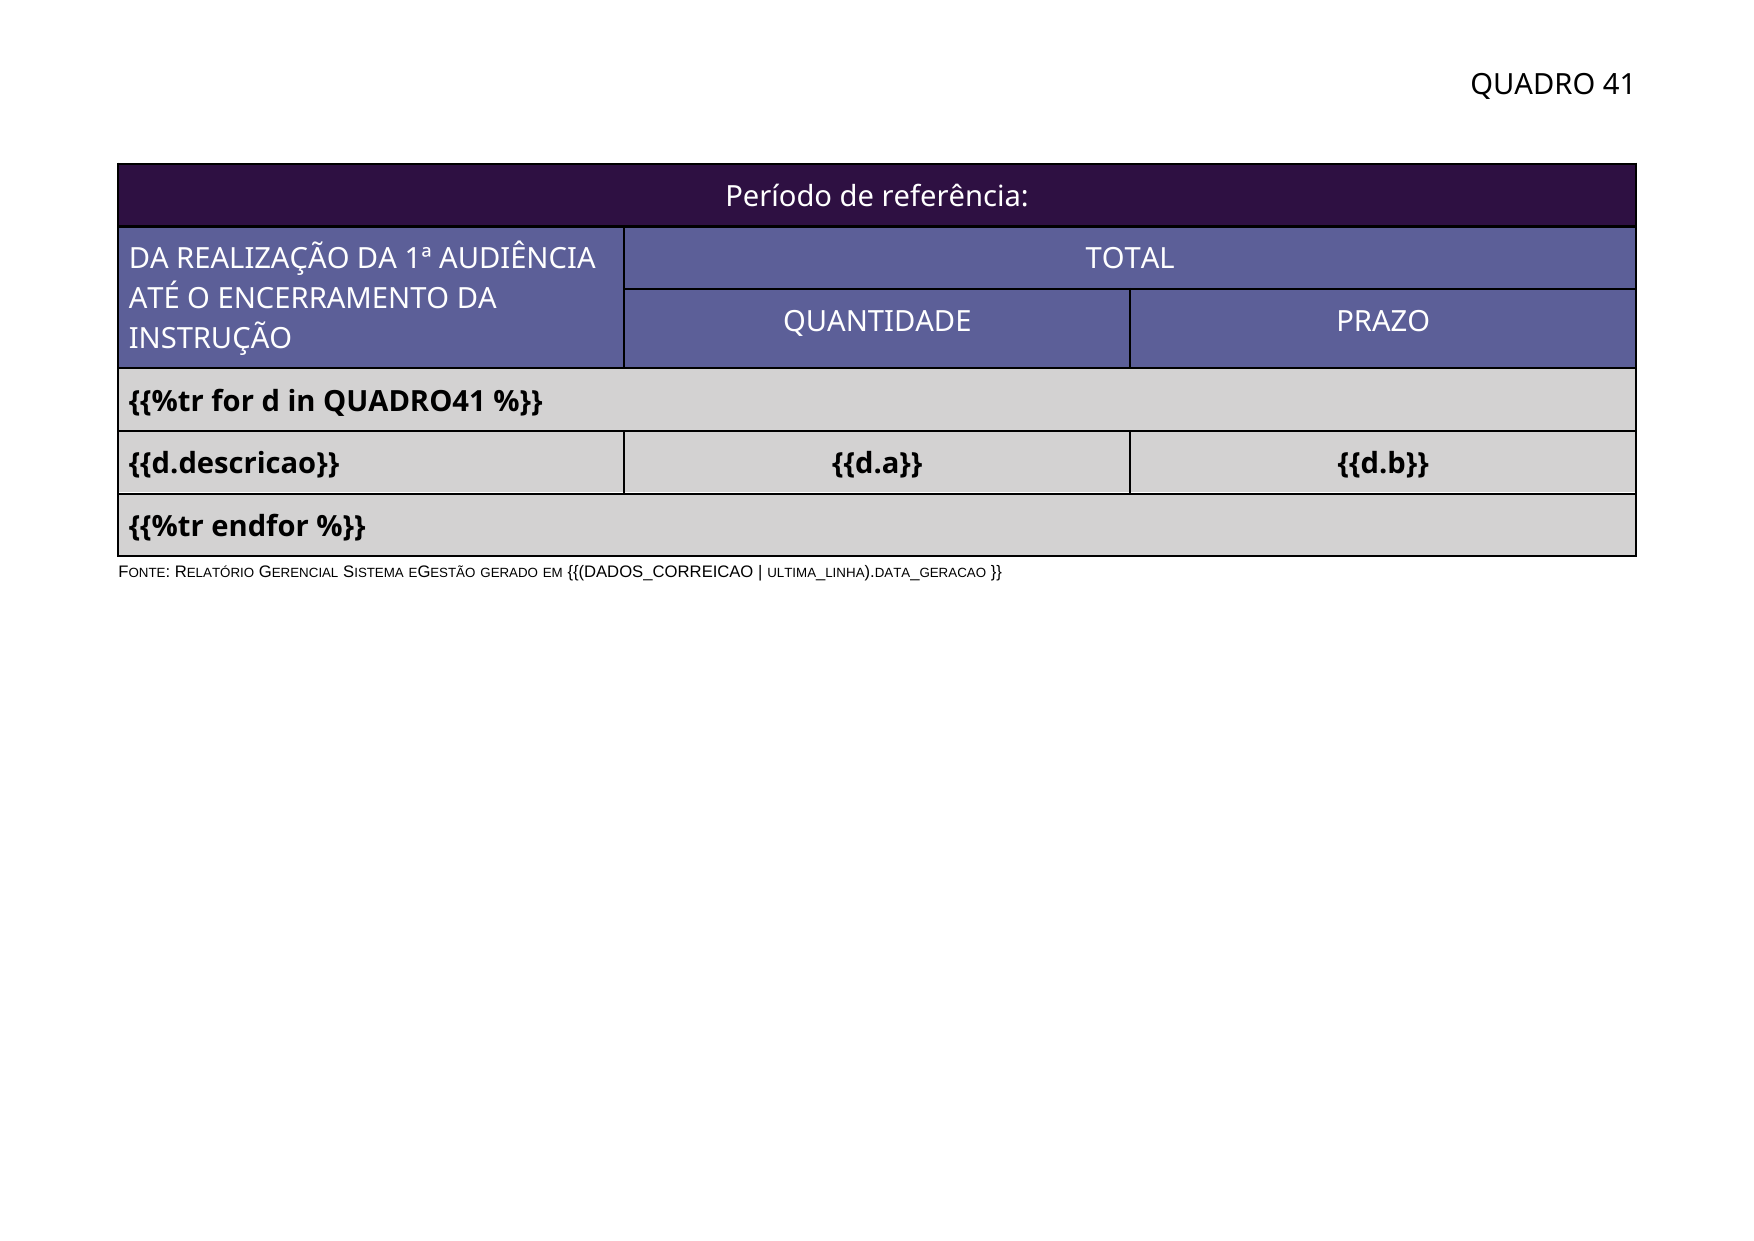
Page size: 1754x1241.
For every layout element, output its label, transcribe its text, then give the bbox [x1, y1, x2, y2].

table_cell {{d.descricao}} [119, 432, 623, 492]
table_cell TOTAL [625, 228, 1635, 288]
table_header Período de referência: [119, 165, 1635, 225]
table_cell QUANTIDADE [625, 290, 1129, 367]
table_cell PRAZO [1131, 290, 1635, 367]
text QUADRO 41 [568, 63, 1636, 103]
table_cell {{d.a}} [625, 432, 1129, 492]
table_cell {{%tr for d in QUADRO41 %}} [119, 369, 1635, 430]
table_cell {{d.b}} [1131, 432, 1635, 492]
table_cell {{%tr endfor %}} [119, 495, 1635, 555]
table_cell DA REALIZAÇÃO DA 1ª AUDIÊNCIA ATÉ O ENCERRAMENTO DA INSTRUÇÃO [119, 228, 623, 367]
text Fonte: Relatório Gerencial Sistema eGestão gerado em {{(DADOS_CORREICAO | ultima_linha).data_geracao }} [118, 561, 1636, 581]
